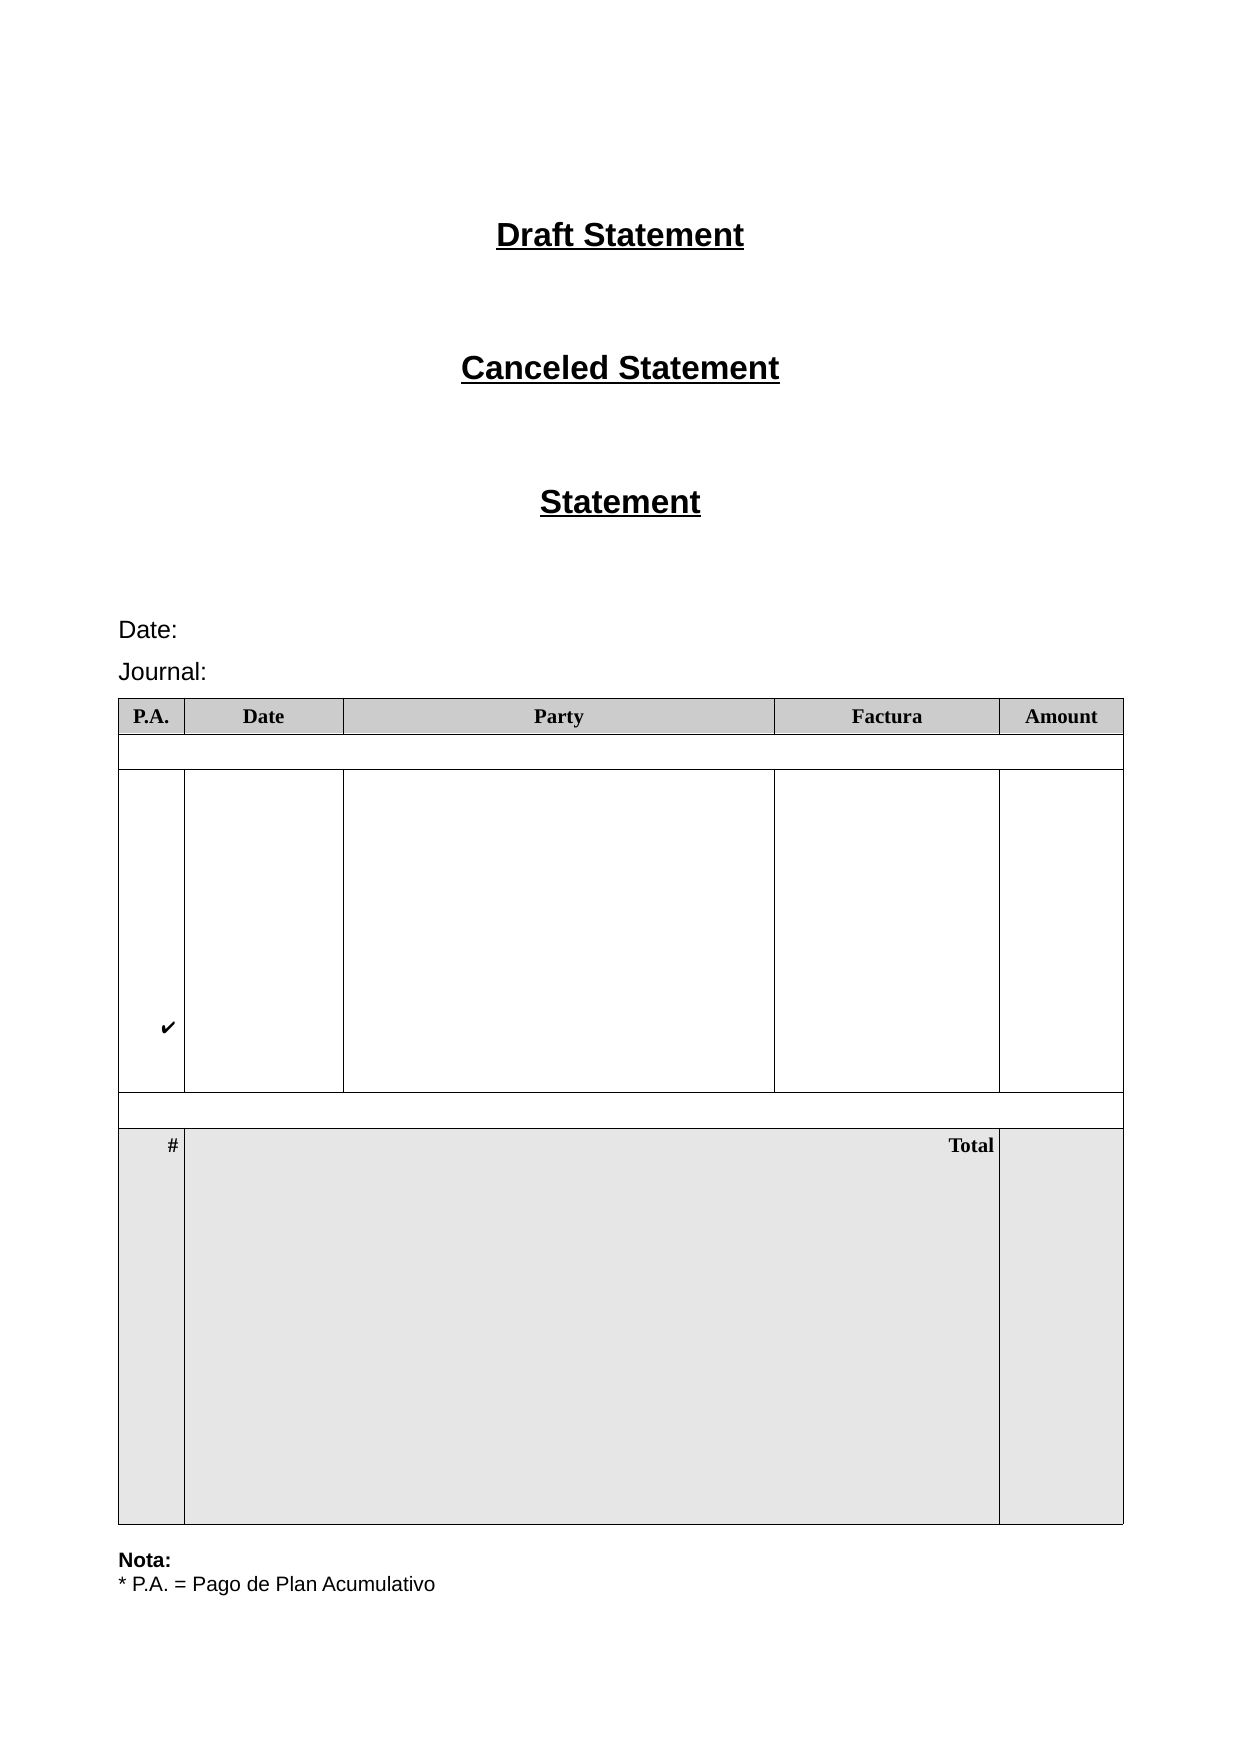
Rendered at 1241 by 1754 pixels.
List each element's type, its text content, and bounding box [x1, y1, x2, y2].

table_header Date [185, 699, 343, 733]
text </when> [118, 399, 1122, 428]
table_cell <line.party.name> [344, 770, 774, 1092]
table_cell <formatLang(sum(l.amount for l in statement.lines), user.language, currency=statement.journal.currency)> [1000, 1129, 1123, 1524]
text <choose> [118, 132, 1122, 161]
table_cell <formatLang(line.date, user.language)> [185, 770, 343, 1092]
table_cell <line.invoice.number> [775, 770, 999, 1092]
text <when test="statement.state == 'draft'"> [118, 161, 1122, 190]
table_header Party [344, 699, 774, 733]
table_cell <formatLang(line.amount, user.language, currency=statement.journal.currency) > [1000, 770, 1123, 1092]
subtitle Draft Statement [118, 215, 1122, 253]
text Journal: <statement.journal.rec_name> [118, 657, 1122, 685]
text </when> [118, 266, 1122, 295]
subtitle Canceled Statement [118, 348, 1122, 387]
text <when test="statement.state == 'canceled'"> [118, 295, 1122, 323]
table_cell <if test="line.sale.acumulativo == True"> </if> [119, 770, 184, 1092]
table_header Amount [1000, 699, 1123, 733]
table_header Factura [775, 699, 999, 733]
table_cell Total [185, 1129, 999, 1524]
subtitle Statement [118, 482, 1122, 520]
text Date: <formatLang(statement.date, user.language)> [118, 615, 1122, 644]
text </choose> [118, 574, 1122, 603]
table_cell <for each="line in statement.lines"> [119, 735, 1123, 769]
table_cell # <formatLang(len(list(statement.grouped_lines)), user.language, digits=0)> [119, 1129, 184, 1524]
text <otherwise> [118, 428, 1122, 457]
text Nota: * P.A. = Pago de Plan Acumulativo [118, 1548, 1122, 1596]
table_header P.A. [119, 699, 184, 733]
text </for> [118, 1596, 1122, 1625]
table_cell </for> [119, 1093, 1123, 1128]
text </otherwise> [118, 533, 1122, 562]
